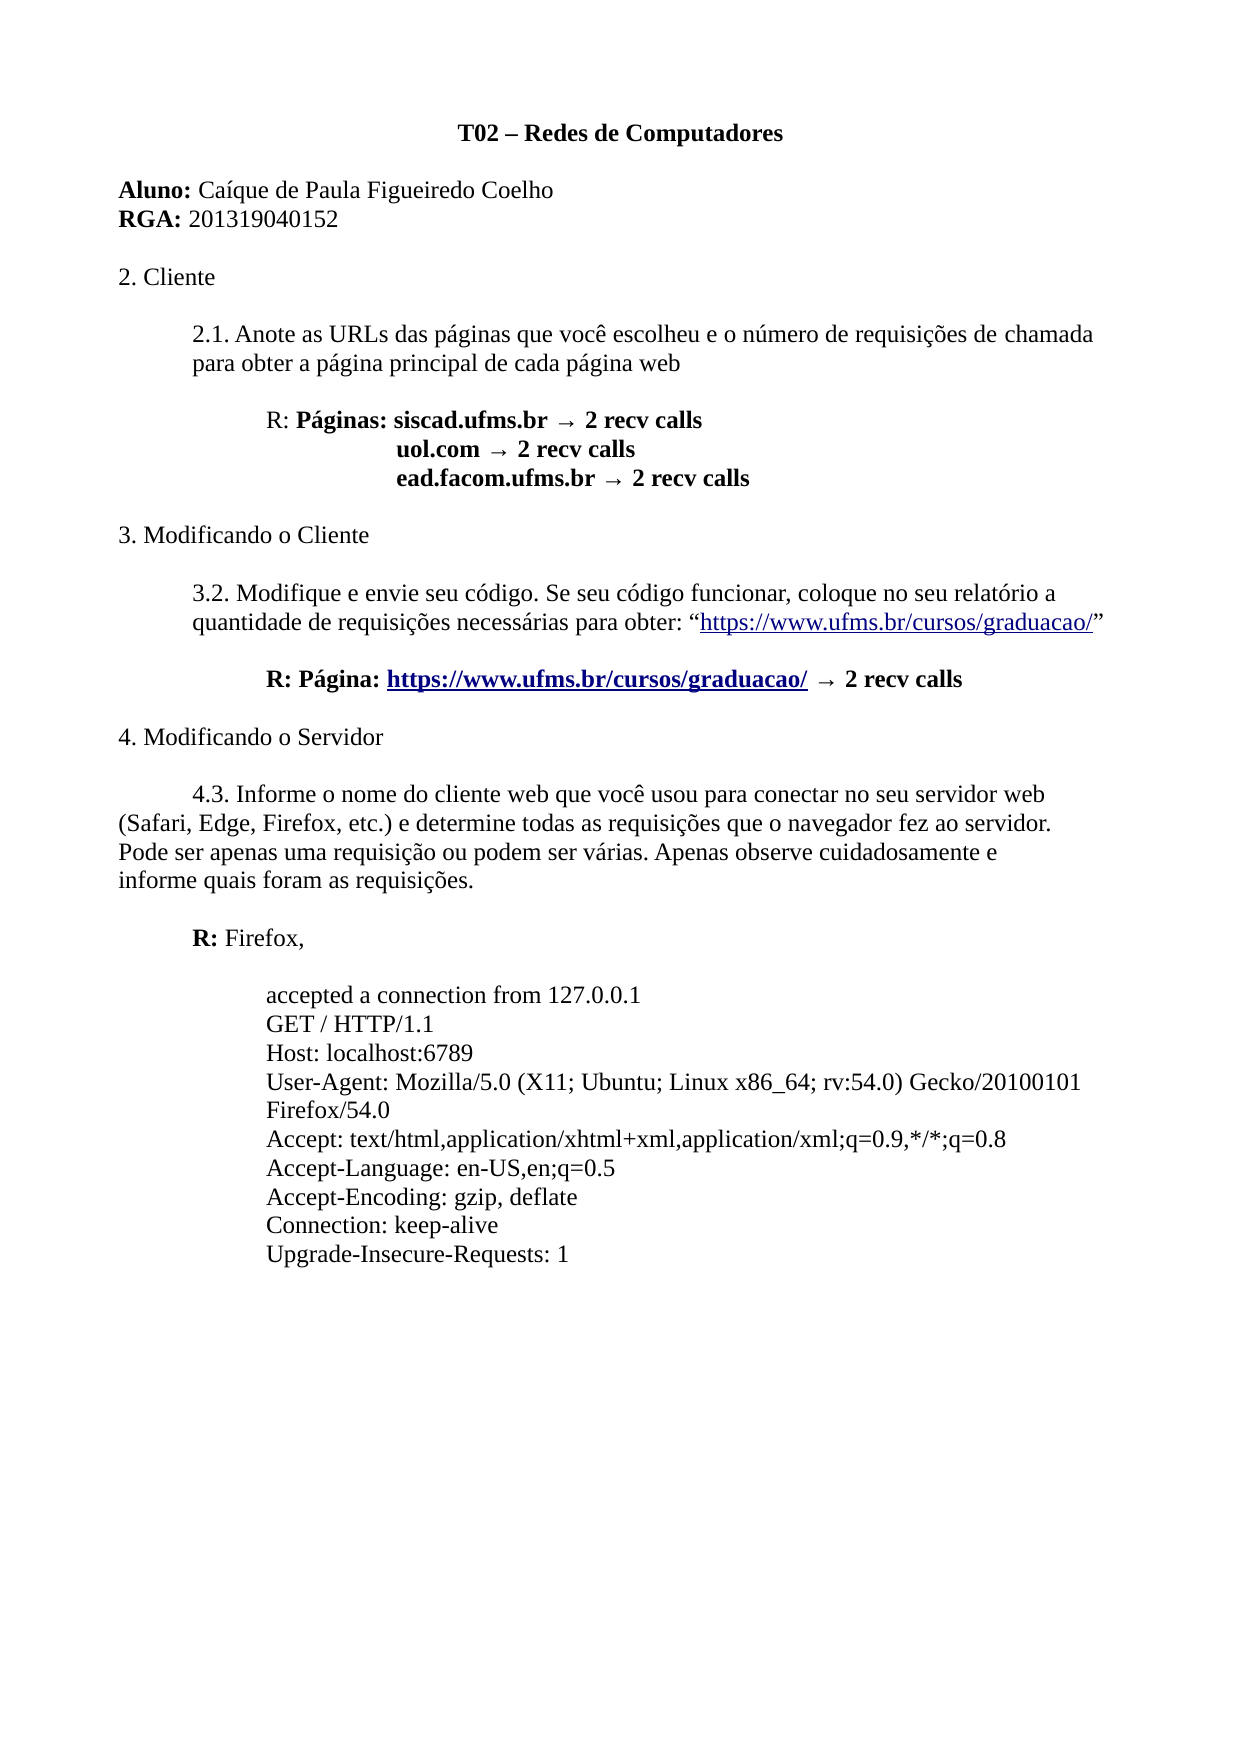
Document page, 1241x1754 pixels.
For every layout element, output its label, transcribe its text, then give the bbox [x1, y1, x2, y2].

text GET / HTTP/1.1 [118, 1009, 1122, 1038]
text Connection: keep-alive [118, 1211, 1122, 1239]
text Pode ser apenas uma requisição ou podem ser várias. Apenas observe cuidadosamente e [118, 837, 1122, 866]
text R: Página: https://www.ufms.br/cursos/graduacao/ → 2 recv calls [118, 664, 1122, 693]
text T02 – Redes de Computadores [118, 118, 1122, 147]
text 2. Cliente [118, 262, 1122, 291]
text uol.com → 2 recv calls [118, 434, 1122, 463]
text 3. Modificando o Cliente [118, 521, 1122, 549]
text R: Páginas: siscad.ufms.br → 2 recv calls [118, 406, 1122, 434]
text Upgrade-Insecure-Requests: 1 [118, 1239, 1122, 1268]
text informe quais foram as requisições. [118, 866, 1122, 894]
text RGA: 201319040152 [118, 204, 1122, 233]
text Host: localhost:6789 [118, 1038, 1122, 1067]
text 3.2. Modifique e envie seu código. Se seu código funcionar, coloque no seu relatório a quantidade de requisições necessárias para obter: “https://www.ufms.br/cursos/graduacao/” [118, 578, 1122, 636]
text 4. Modificando o Servidor [118, 722, 1122, 751]
text (Safari, Edge, Firefox, etc.) e determine todas as requisições que o navegador fez ao servidor. [118, 808, 1122, 837]
text Accept-Encoding: gzip, deflate [118, 1182, 1122, 1211]
text User-Agent: Mozilla/5.0 (X11; Ubuntu; Linux x86_64; rv:54.0) Gecko/20100101 Firefox/54.0 [118, 1067, 1122, 1124]
text ead.facom.ufms.br → 2 recv calls [118, 463, 1122, 492]
text 4.3. Informe o nome do cliente web que você usou para conectar no seu servidor web [118, 779, 1122, 808]
text R: Firefox, [118, 923, 1122, 952]
text Aluno: Caíque de Paula Figueiredo Coelho [118, 176, 1122, 204]
text 2.1. Anote as URLs das páginas que você escolheu e o número de requisições de chamada para obter a página principal de cada página web [118, 319, 1122, 377]
text accepted a connection from 127.0.0.1 [118, 981, 1122, 1009]
text Accept-Language: en-US,en;q=0.5 [118, 1153, 1122, 1182]
text Accept: text/html,application/xhtml+xml,application/xml;q=0.9,*/*;q=0.8 [118, 1124, 1122, 1153]
